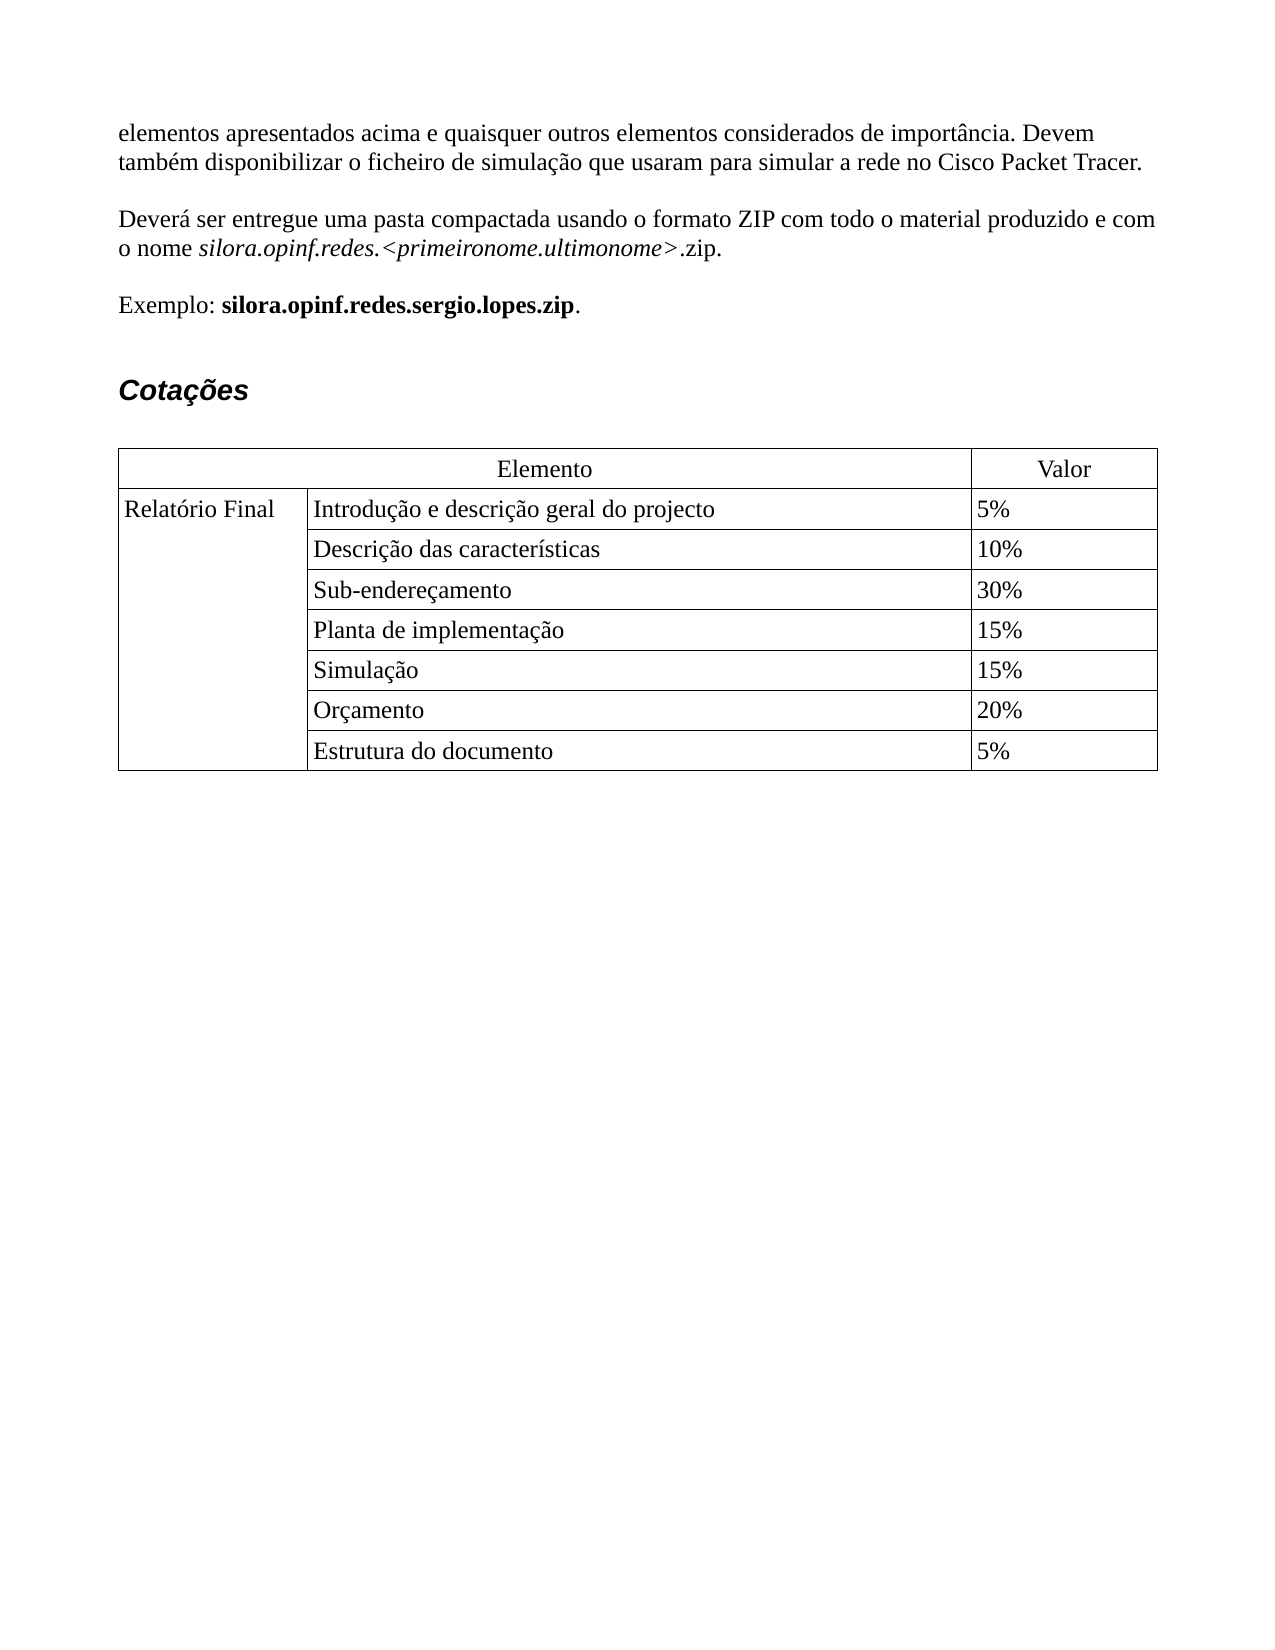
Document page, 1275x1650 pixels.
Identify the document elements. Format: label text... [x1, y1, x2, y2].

table_cell 15% [972, 610, 1157, 649]
table_cell 10% [972, 530, 1157, 569]
table_cell 5% [972, 731, 1157, 770]
table_cell Orçamento [308, 691, 971, 730]
table_cell Relatório Final [119, 489, 307, 770]
table_cell Estrutura do documento [308, 731, 971, 770]
table_cell Simulação [308, 651, 971, 690]
text Deverá ser entregue uma pasta compactada usando o formato ZIP com todo o material produzido e com o nome silora.opinf.redes.<primeironome.ultimonome>.zip. [118, 204, 1157, 262]
text Exemplo: silora.opinf.redes.sergio.lopes.zip. [118, 291, 1157, 319]
table_header Valor [972, 449, 1157, 488]
table_cell Introdução e descrição geral do projecto [308, 489, 971, 528]
table_cell 30% [972, 570, 1157, 609]
table_cell Sub-endereçamento [308, 570, 971, 609]
subtitle Cotações [118, 373, 1157, 407]
table_cell 15% [972, 651, 1157, 690]
table_cell 5% [972, 489, 1157, 528]
table_cell Descrição das características [308, 530, 971, 569]
table_cell 20% [972, 691, 1157, 730]
table_cell Planta de implementação [308, 610, 971, 649]
text elementos apresentados acima e quaisquer outros elementos considerados de importância. Devem também disponibilizar o ficheiro de simulação que usaram para simular a rede no Cisco Packet Tracer. [118, 118, 1157, 176]
table_header Elemento [119, 449, 971, 488]
